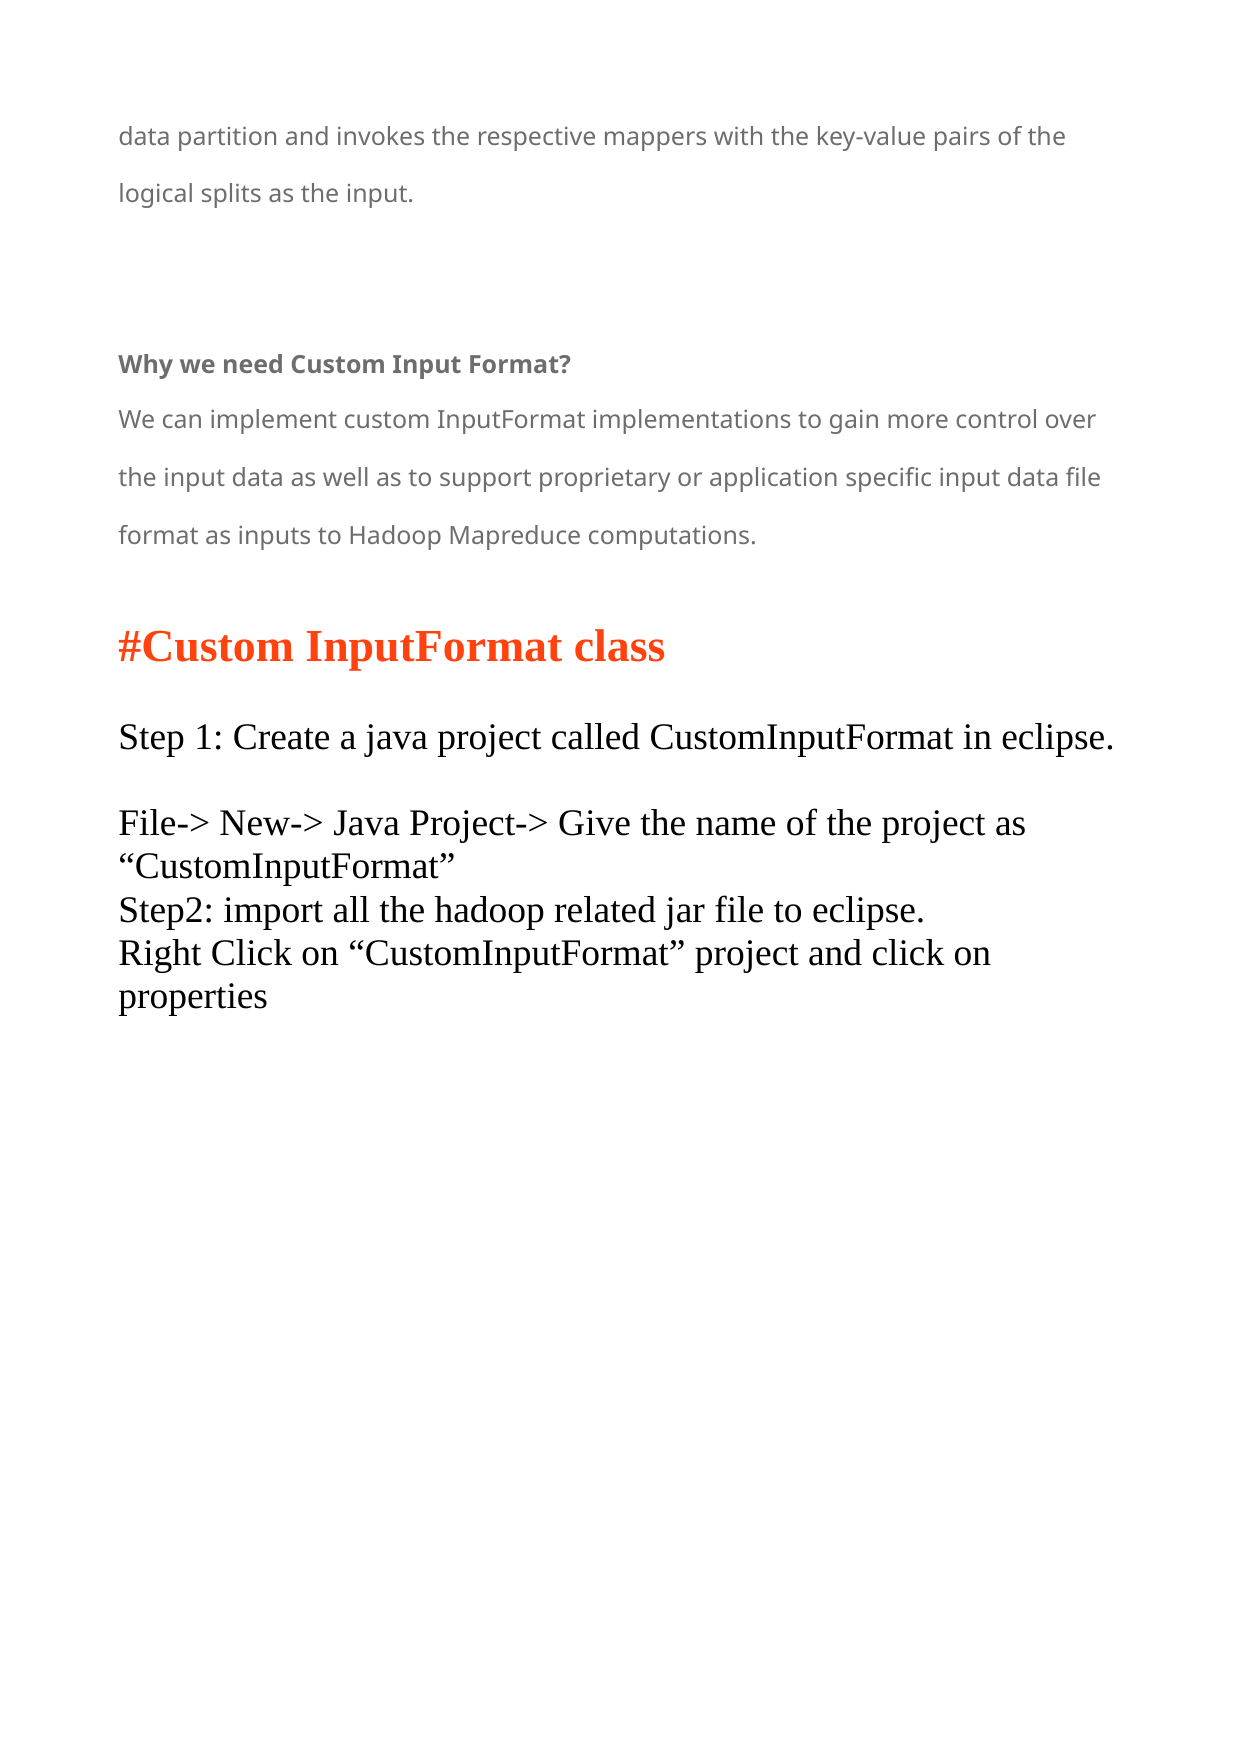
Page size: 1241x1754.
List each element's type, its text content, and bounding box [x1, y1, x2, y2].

text File-> New-> Java Project-> Give the name of the project as “CustomInputFormat” [118, 801, 1122, 887]
text Right Click on “CustomInputFormat” project and click on properties [118, 930, 1122, 1016]
text We can implement custom InputFormat implementations to gain more control over the input data as well as to support proprietary or application specific input data file format as inputs to Hadoop Mapreduce computations. [118, 402, 1122, 552]
text Step 1: Create a java project called CustomInputFormat in eclipse. [118, 714, 1122, 758]
text data partition and invokes the respective mappers with the key-value pairs of the logical splits as the input. [118, 118, 1122, 210]
text Why we need Custom Input Format? [118, 346, 1122, 381]
text #Custom InputFormat class [118, 619, 1122, 671]
text Step2: import all the hadoop related jar file to eclipse. [118, 887, 1122, 930]
